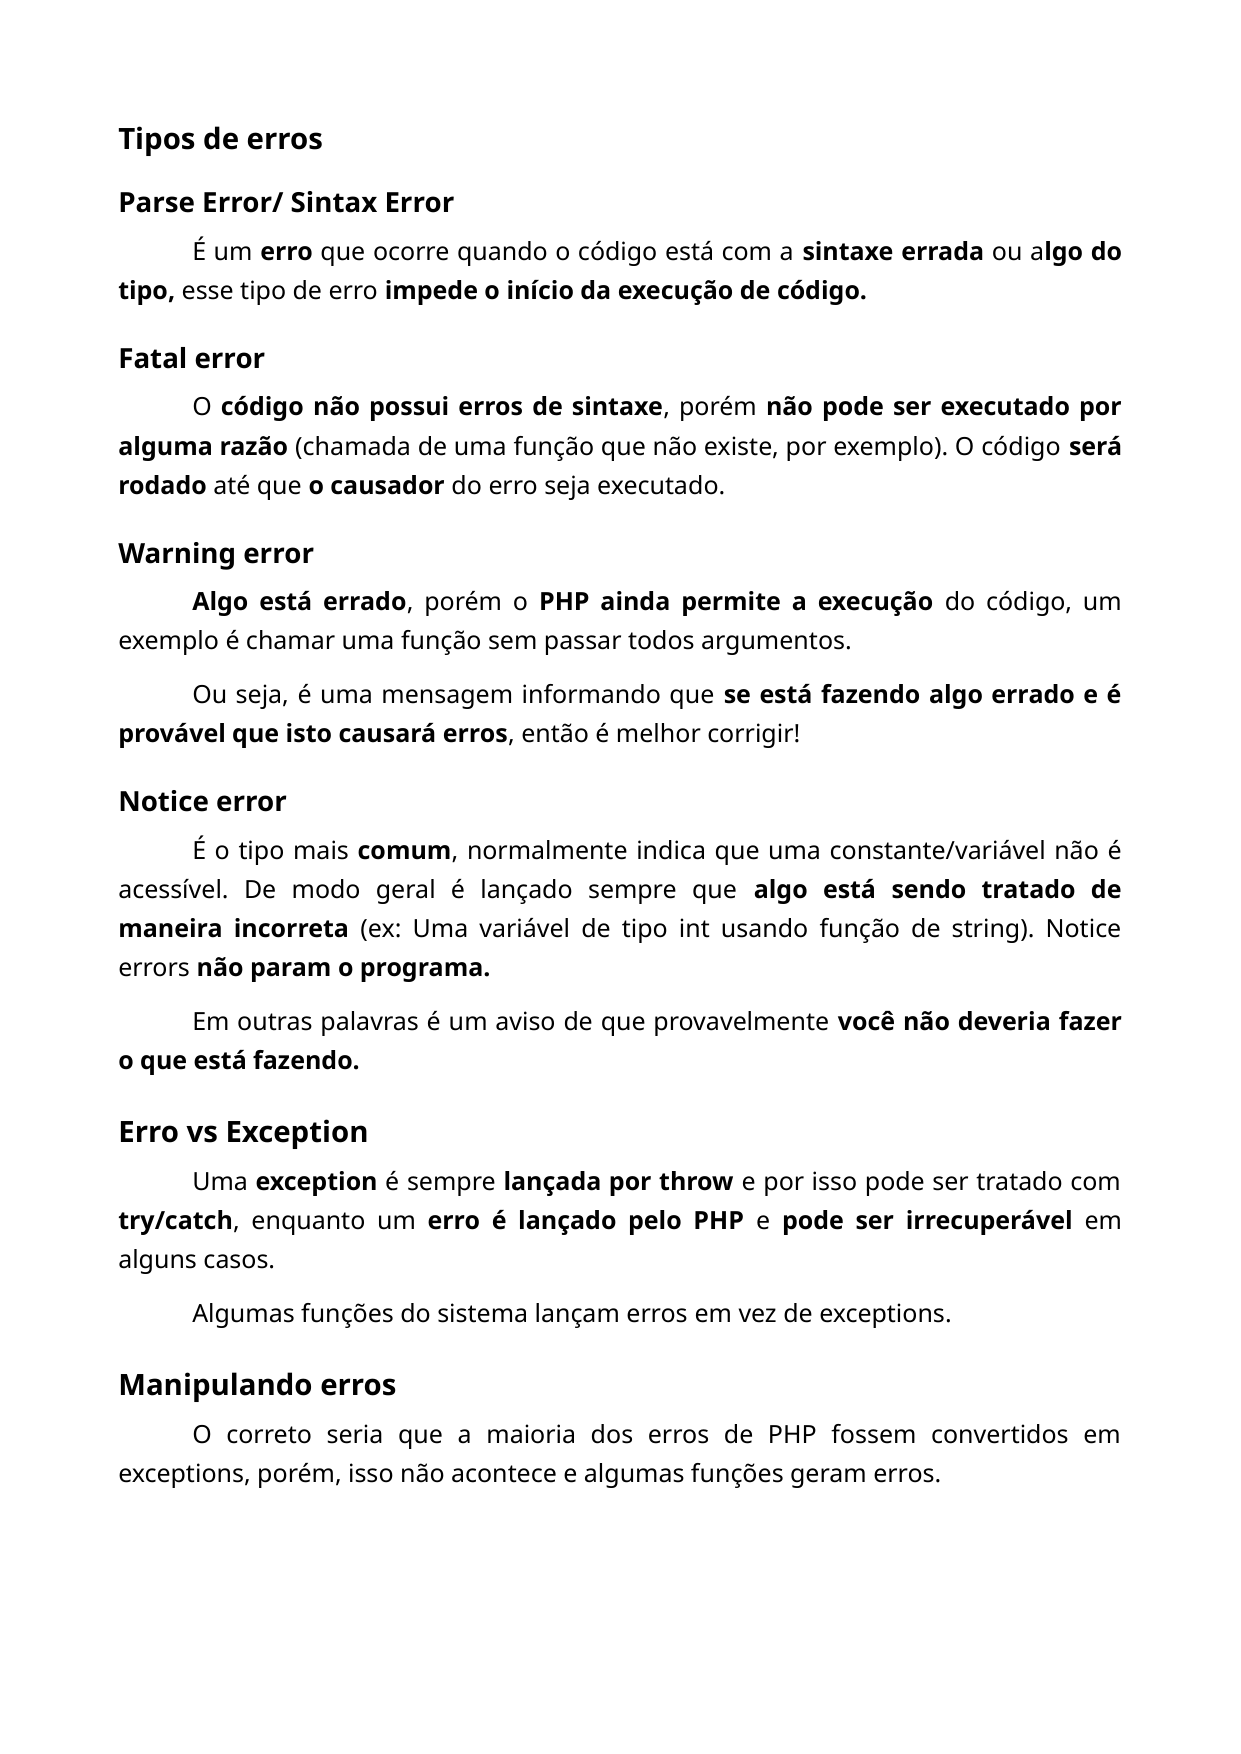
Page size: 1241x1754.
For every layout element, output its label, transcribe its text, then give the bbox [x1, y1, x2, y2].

subtitle Erro vs Exception [118, 1111, 1122, 1151]
text O correto seria que a maioria dos erros de PHP fossem convertidos em exceptions, porém, isso não acontece e algumas funções geram erros. [118, 1416, 1122, 1490]
text Em outras palavras é um aviso de que provavelmente você não deveria fazer o que está fazendo. [118, 1003, 1122, 1077]
subtitle Warning error [118, 533, 1122, 571]
text O código não possui erros de sintaxe, porém não pode ser executado por alguma razão (chamada de uma função que não existe, por exemplo). O código será rodado até que o causador do erro seja executado. [118, 389, 1122, 501]
text Algo está errado, porém o PHP ainda permite a execução do código, um exemplo é chamar uma função sem passar todos argumentos. [118, 584, 1122, 657]
text É o tipo mais comum, normalmente indica que uma constante/variável não é acessível. De modo geral é lançado sempre que algo está sendo tratado de maneira incorreta (ex: Uma variável de tipo int usando função de string). Notice errors não param o programa. [118, 832, 1122, 984]
subtitle Tipos de erros [118, 118, 1122, 158]
subtitle Manipulando erros [118, 1364, 1122, 1404]
text É um erro que ocorre quando o código está com a sintaxe errada ou algo do tipo, esse tipo de erro impede o início da execução de código. [118, 233, 1122, 307]
subtitle Parse Error/ Sintax Error [118, 183, 1122, 221]
subtitle Notice error [118, 782, 1122, 820]
subtitle Fatal error [118, 339, 1122, 376]
text Uma exception é sempre lançada por throw e por isso pode ser tratado com try/catch, enquanto um erro é lançado pelo PHP e pode ser irrecuperável em alguns casos. [118, 1163, 1122, 1276]
text Algumas funções do sistema lançam erros em vez de exceptions. [118, 1296, 1122, 1330]
text Ou seja, é uma mensagem informando que se está fazendo algo errado e é provável que isto causará erros, então é melhor corrigir! [118, 677, 1122, 750]
